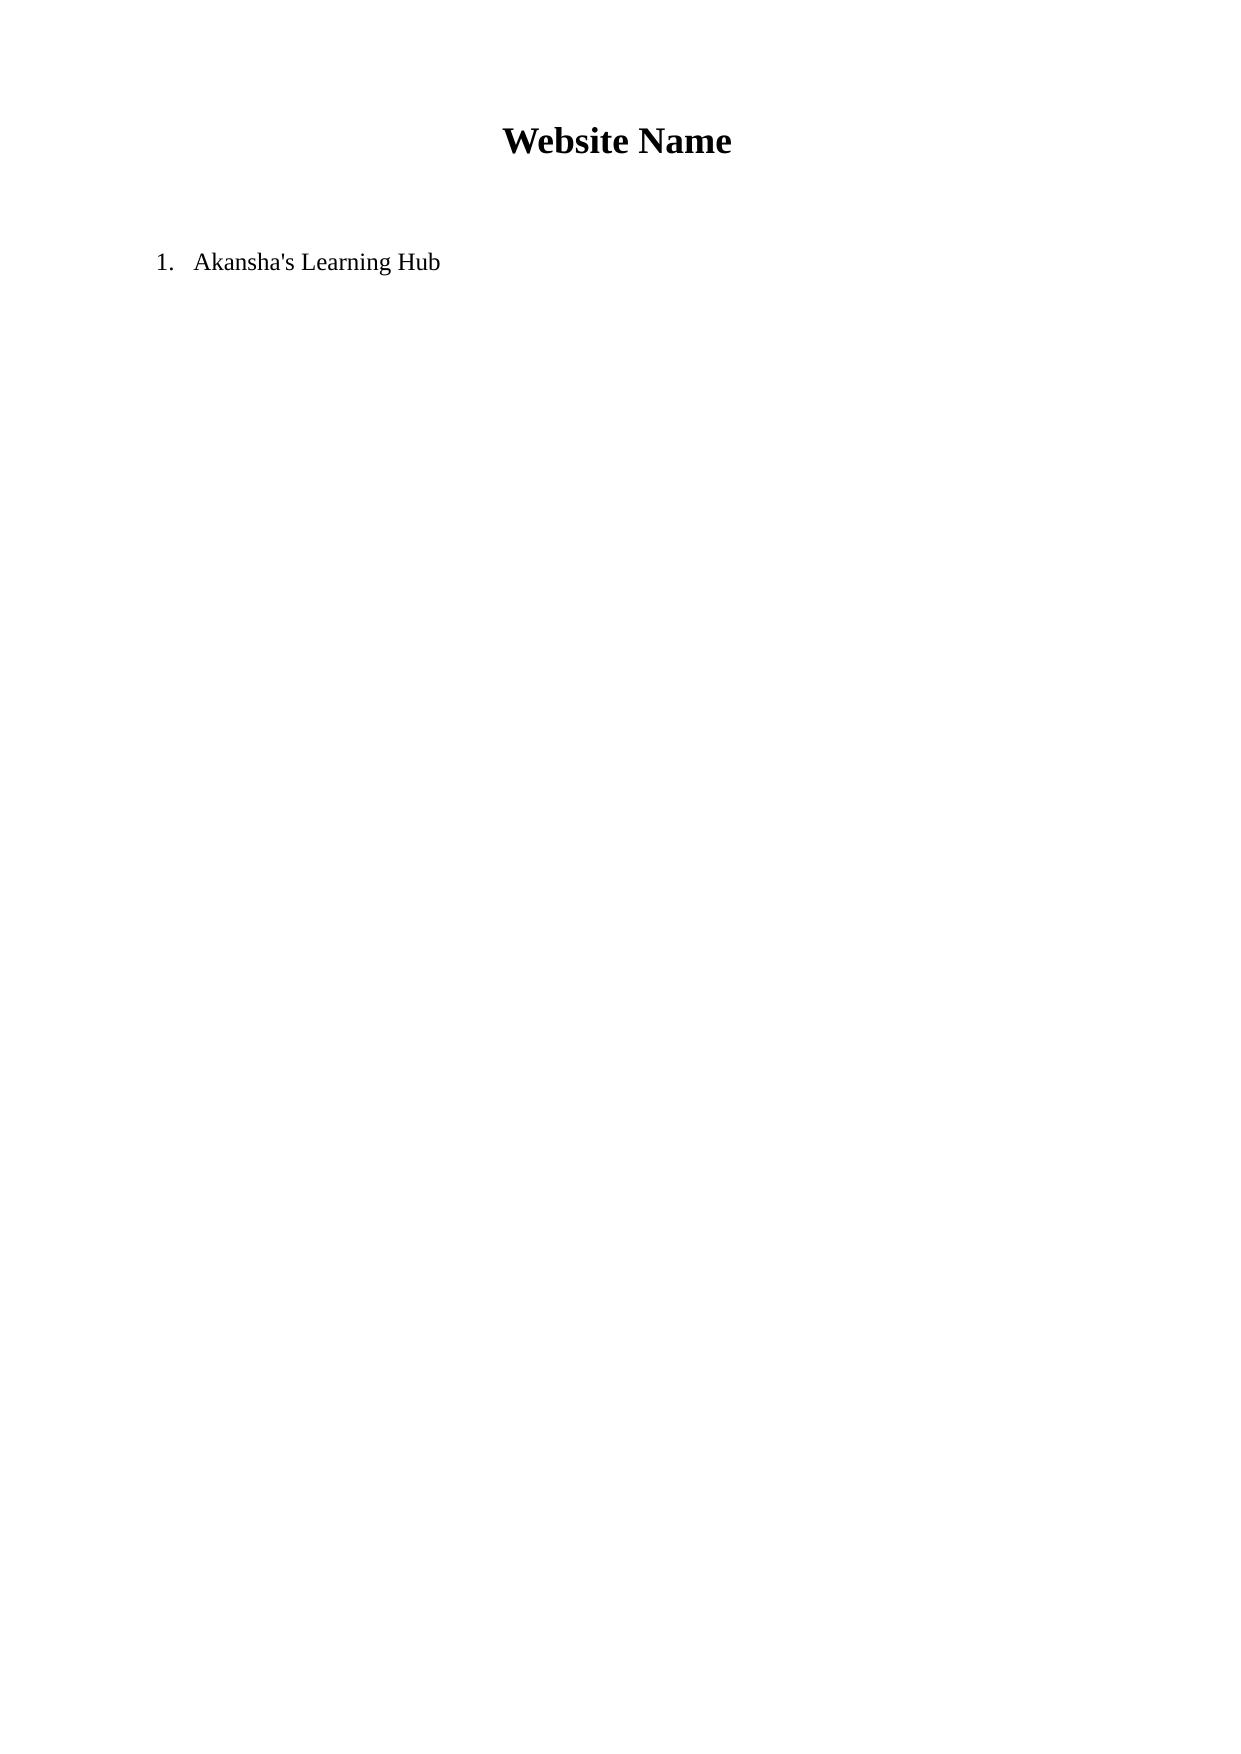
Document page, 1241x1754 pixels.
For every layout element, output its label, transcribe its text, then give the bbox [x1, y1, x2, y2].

list Akansha's Learning Hub [156, 247, 1122, 276]
text Website Name [118, 118, 1122, 161]
